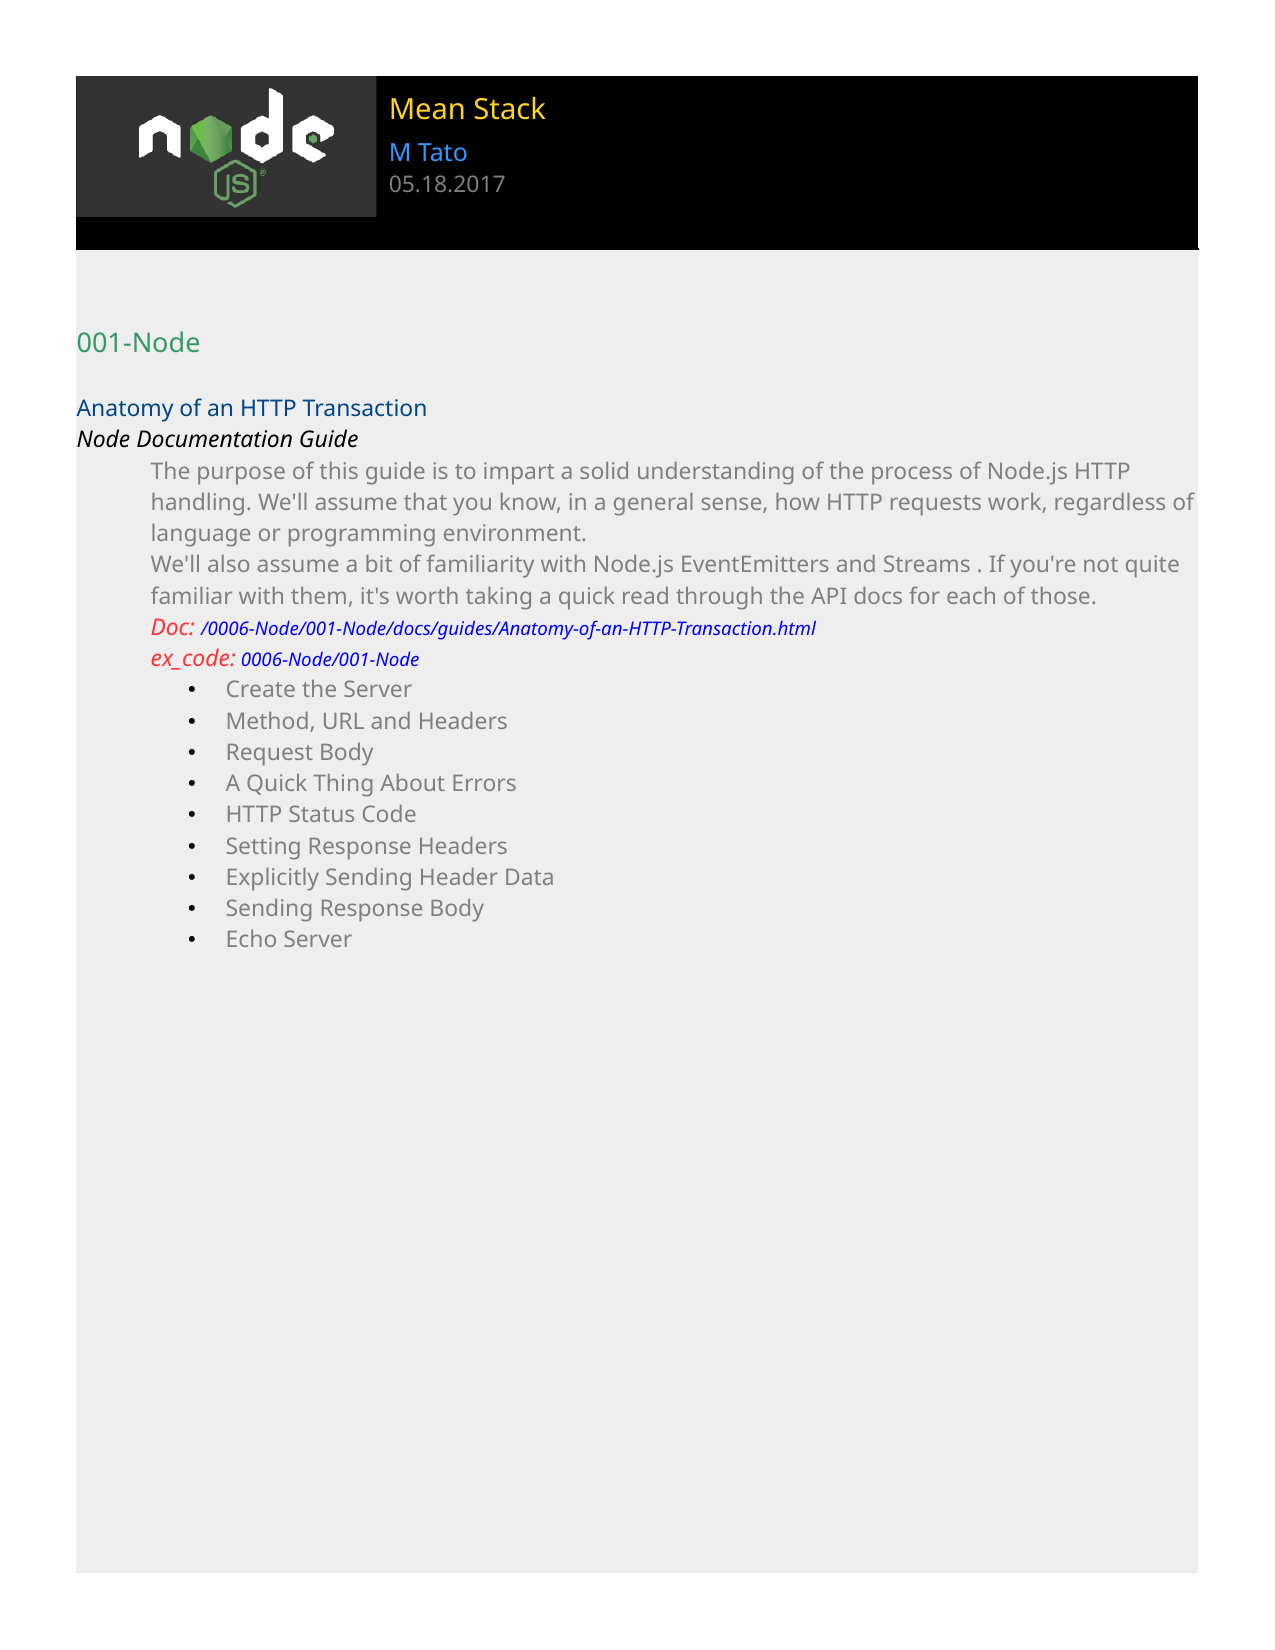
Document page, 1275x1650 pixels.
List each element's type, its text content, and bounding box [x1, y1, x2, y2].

text The purpose of this guide is to impart a solid understanding of the process of Node.js HTTP handling. We'll assume that you know, in a general sense, how HTTP requests work, regardless of language or programming environment. [150, 454, 1198, 548]
list A Quick Thing About Errors [188, 767, 1198, 798]
list Sending Response Body [188, 892, 1198, 923]
table_header Mean Stack M Tato 05.18.2017 [376, 76, 1198, 248]
list HTTP Status Code [188, 798, 1198, 829]
list Method, URL and Headers [188, 704, 1198, 736]
list Echo Server [188, 923, 1198, 954]
list Explicitly Sending Header Data [188, 861, 1198, 892]
text Anatomy of an HTTP Transaction [76, 392, 1198, 423]
list Request Body [188, 736, 1198, 767]
table_header [76, 217, 376, 248]
picture [76, 76, 377, 217]
text 001-Node [76, 324, 1198, 361]
list Setting Response Headers [188, 829, 1198, 861]
text ex_code: 0006-Node/001-Node [150, 642, 1198, 673]
text Node Documentation Guide [76, 423, 1198, 454]
text Doc: /0006-Node/001-Node/docs/guides/Anatomy-of-an-HTTP-Transaction.html [150, 611, 1198, 642]
list Create the Server [188, 673, 1198, 704]
text We'll also assume a bit of familiarity with Node.js EventEmitters and Streams . If you're not quite familiar with them, it's worth taking a quick read through the API docs for each of those. [150, 548, 1198, 611]
